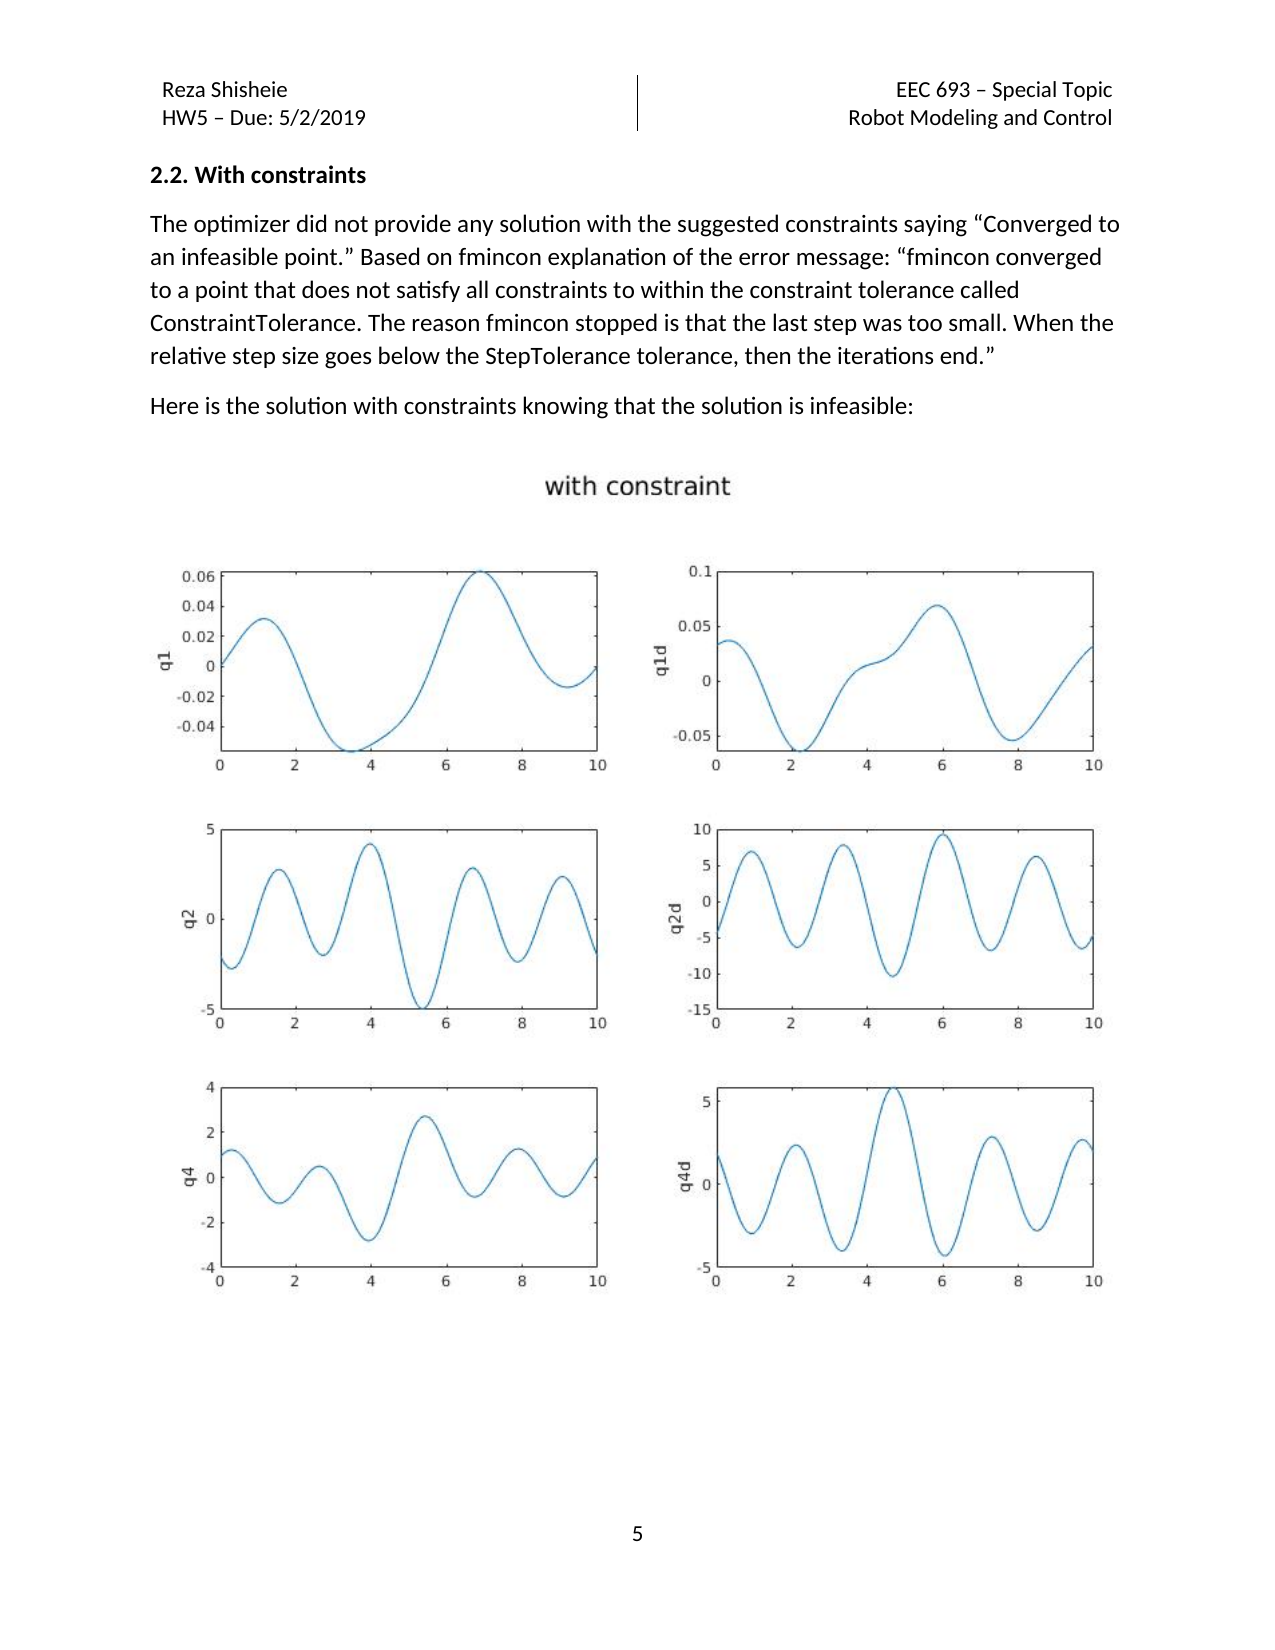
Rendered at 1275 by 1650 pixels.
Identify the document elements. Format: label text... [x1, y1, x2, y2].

text Here is the solution with constraints knowing that the solution is infeasible: [150, 390, 1125, 420]
picture [75, 439, 1200, 1364]
text The optimizer did not provide any solution with the suggested constraints saying “Converged to an infeasible point.” Based on fmincon explanation of the error message: “fmincon converged to a point that does not satisfy all constraints to within the constraint tolerance called ConstraintTolerance. The reason fmincon stopped is that the last step was too small. When the relative step size goes below the StepTolerance tolerance, then the iterations end.” [150, 209, 1125, 371]
text 2.2. With constraints [150, 159, 1125, 189]
